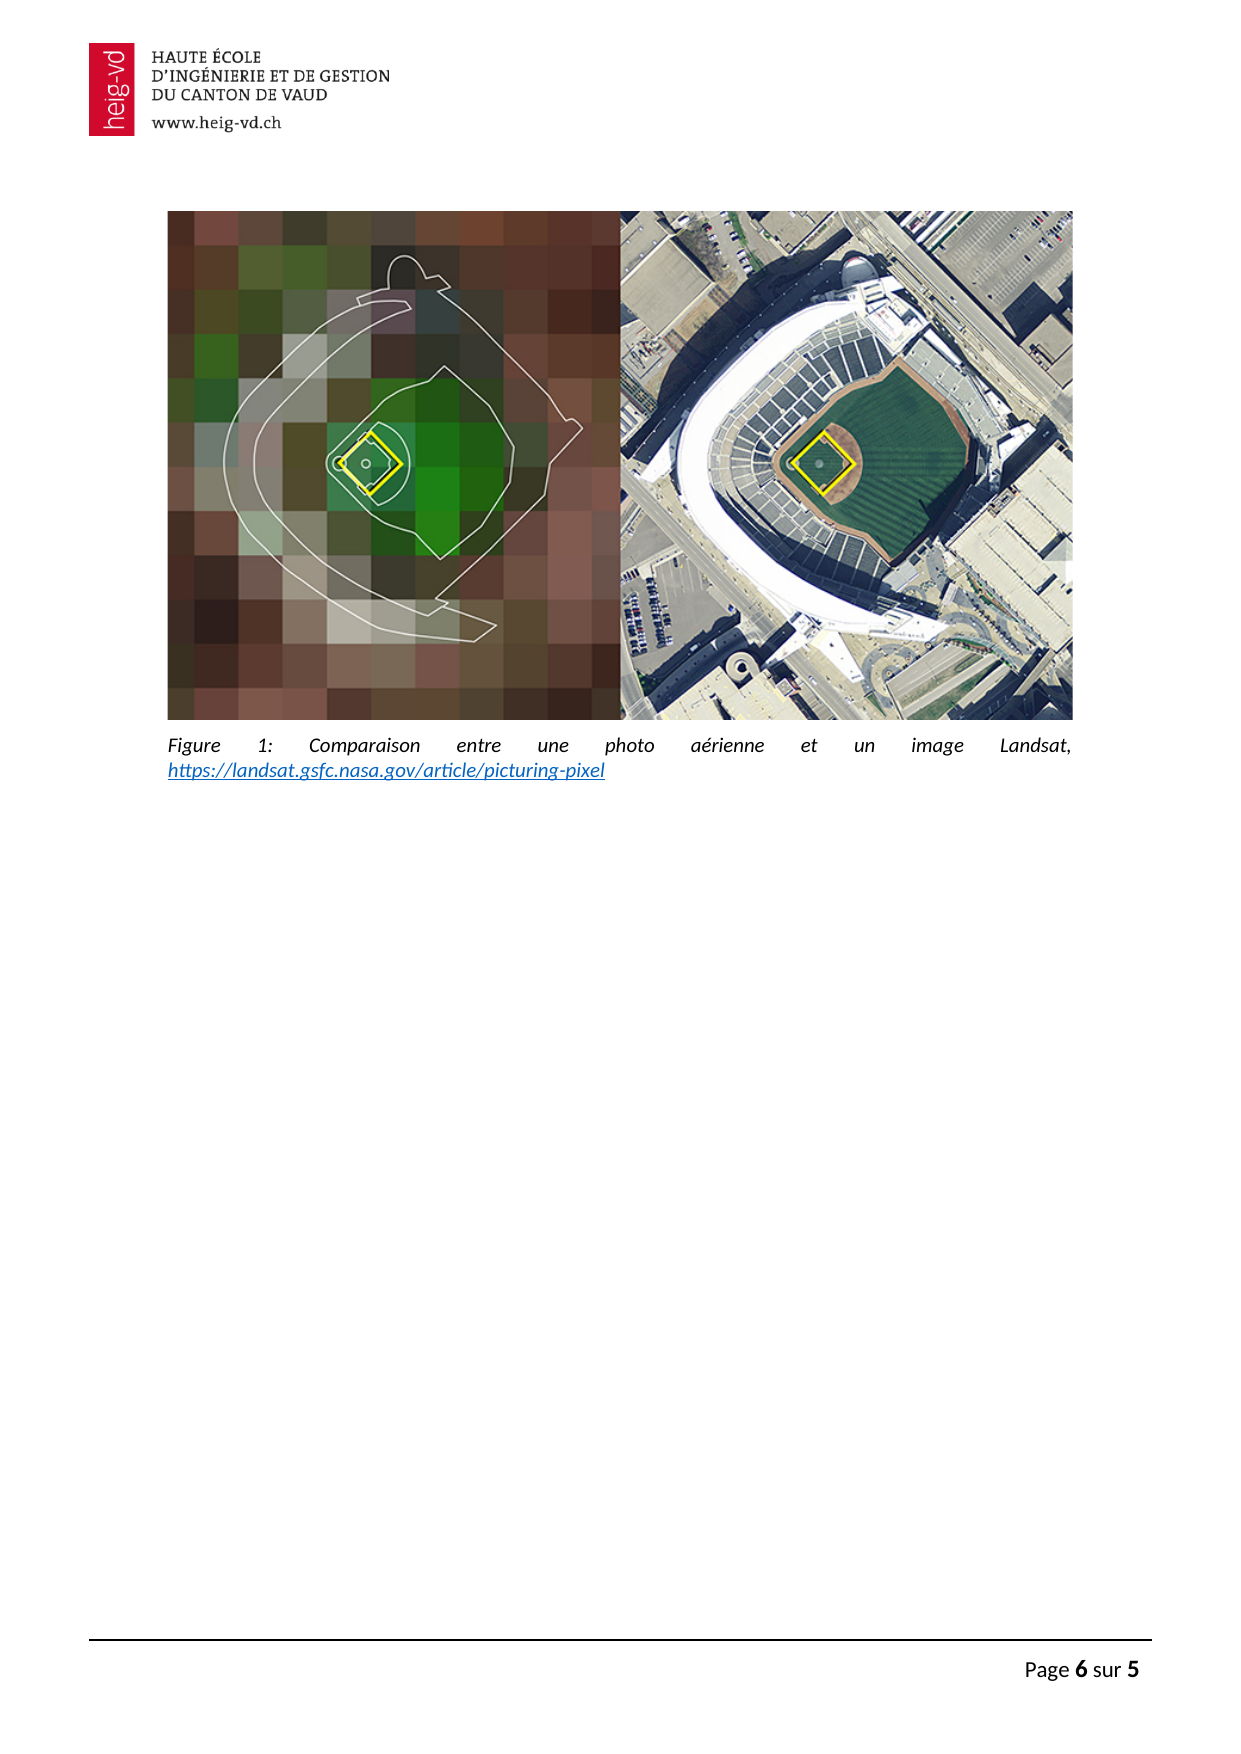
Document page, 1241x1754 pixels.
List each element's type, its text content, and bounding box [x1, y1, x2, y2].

picture [167, 211, 1073, 720]
picture [89, 43, 389, 136]
text Figure 1: Comparaison entre une photo aérienne et un image Landsat, https://landsat.gsfc.nasa.gov/article/picturing-pixel [168, 720, 1073, 783]
